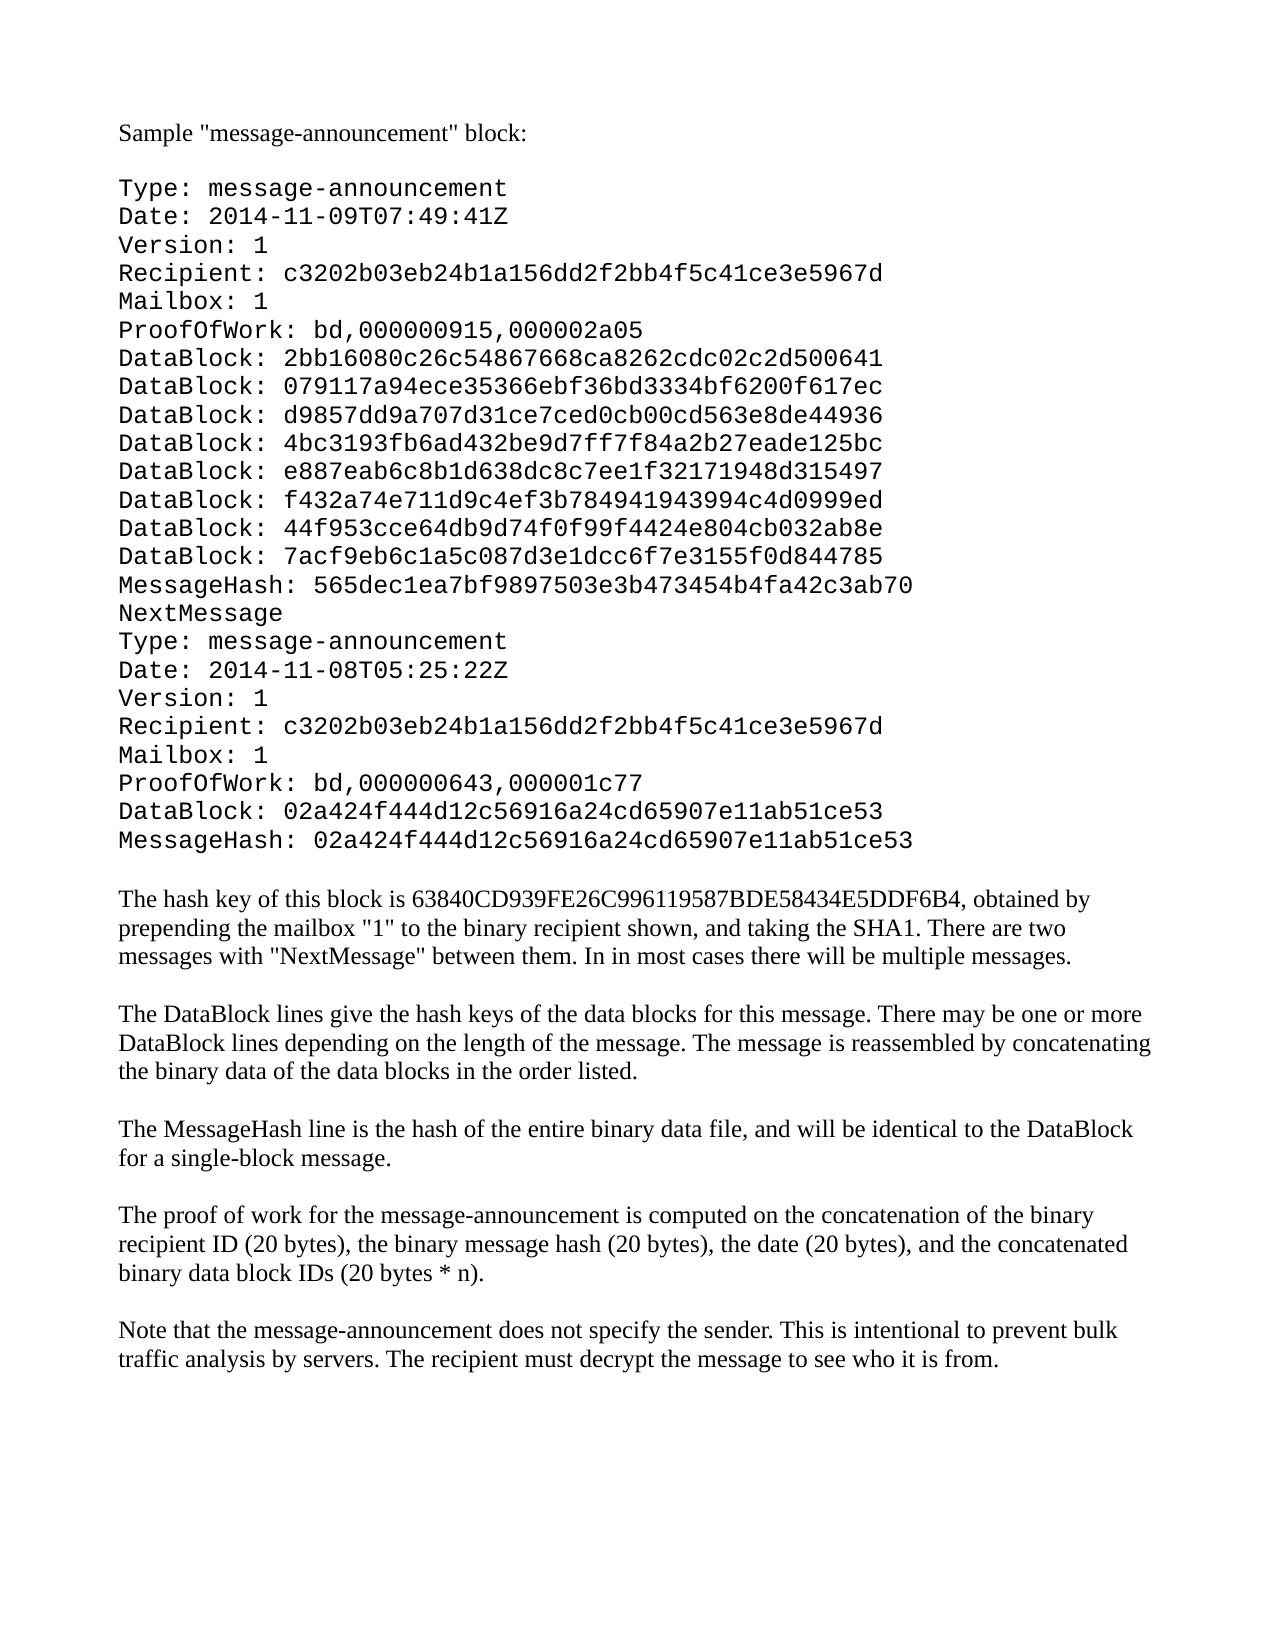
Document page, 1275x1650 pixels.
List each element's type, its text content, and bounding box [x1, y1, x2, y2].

text DataBlock: 7acf9eb6c1a5c087d3e1dcc6f7e3155f0d844785 [118, 544, 1157, 572]
text Version: 1 [118, 686, 1157, 714]
text DataBlock: f432a74e711d9c4ef3b784941943994c4d0999ed [118, 487, 1157, 516]
text The DataBlock lines give the hash keys of the data blocks for this message. There may be one or more DataBlock lines depending on the length of the message. The message is reassembled by concatenating the binary data of the data blocks in the order listed. [118, 999, 1157, 1085]
text Date: 2014-11-08T05:25:22Z [118, 657, 1157, 686]
text MessageHash: 565dec1ea7bf9897503e3b473454b4fa42c3ab70 [118, 572, 1157, 601]
text DataBlock: 02a424f444d12c56916a24cd65907e11ab51ce53 [118, 799, 1157, 827]
text Recipient: c3202b03eb24b1a156dd2f2bb4f5c41ce3e5967d [118, 261, 1157, 289]
text Mailbox: 1 [118, 289, 1157, 317]
text ProofOfWork: bd,000000915,000002a05 [118, 317, 1157, 346]
text Mailbox: 1 [118, 742, 1157, 771]
text The hash key of this block is 63840CD939FE26C996119587BDE58434E5DDF6B4, obtained by prepending the mailbox "1" to the binary recipient shown, and taking the SHA1. There are two messages with "NextMessage" between them. In in most cases there will be multiple messages. [118, 884, 1157, 970]
text DataBlock: e887eab6c8b1d638dc8c7ee1f32171948d315497 [118, 459, 1157, 487]
text MessageHash: 02a424f444d12c56916a24cd65907e11ab51ce53 [118, 827, 1157, 856]
text DataBlock: 2bb16080c26c54867668ca8262cdc02c2d500641 [118, 346, 1157, 374]
text NextMessage [118, 601, 1157, 629]
text DataBlock: 4bc3193fb6ad432be9d7ff7f84a2b27eade125bc [118, 431, 1157, 459]
text Recipient: c3202b03eb24b1a156dd2f2bb4f5c41ce3e5967d [118, 714, 1157, 742]
text Version: 1 [118, 232, 1157, 261]
text Note that the message-announcement does not specify the sender. This is intentional to prevent bulk traffic analysis by servers. The recipient must decrypt the message to see who it is from. [118, 1315, 1157, 1373]
text ProofOfWork: bd,000000643,000001c77 [118, 771, 1157, 799]
text Type: message-announcement [118, 176, 1157, 204]
text The proof of work for the message-announcement is computed on the concatenation of the binary recipient ID (20 bytes), the binary message hash (20 bytes), the date (20 bytes), and the concatenated binary data block IDs (20 bytes * n). [118, 1200, 1157, 1286]
text Type: message-announcement [118, 629, 1157, 657]
text Sample "message-announcement" block: [118, 118, 1157, 147]
text Date: 2014-11-09T07:49:41Z [118, 204, 1157, 232]
text The MessageHash line is the hash of the entire binary data file, and will be identical to the DataBlock for a single-block message. [118, 1114, 1157, 1171]
text DataBlock: d9857dd9a707d31ce7ced0cb00cd563e8de44936 [118, 402, 1157, 431]
text DataBlock: 44f953cce64db9d74f0f99f4424e804cb032ab8e [118, 516, 1157, 544]
text DataBlock: 079117a94ece35366ebf36bd3334bf6200f617ec [118, 374, 1157, 402]
